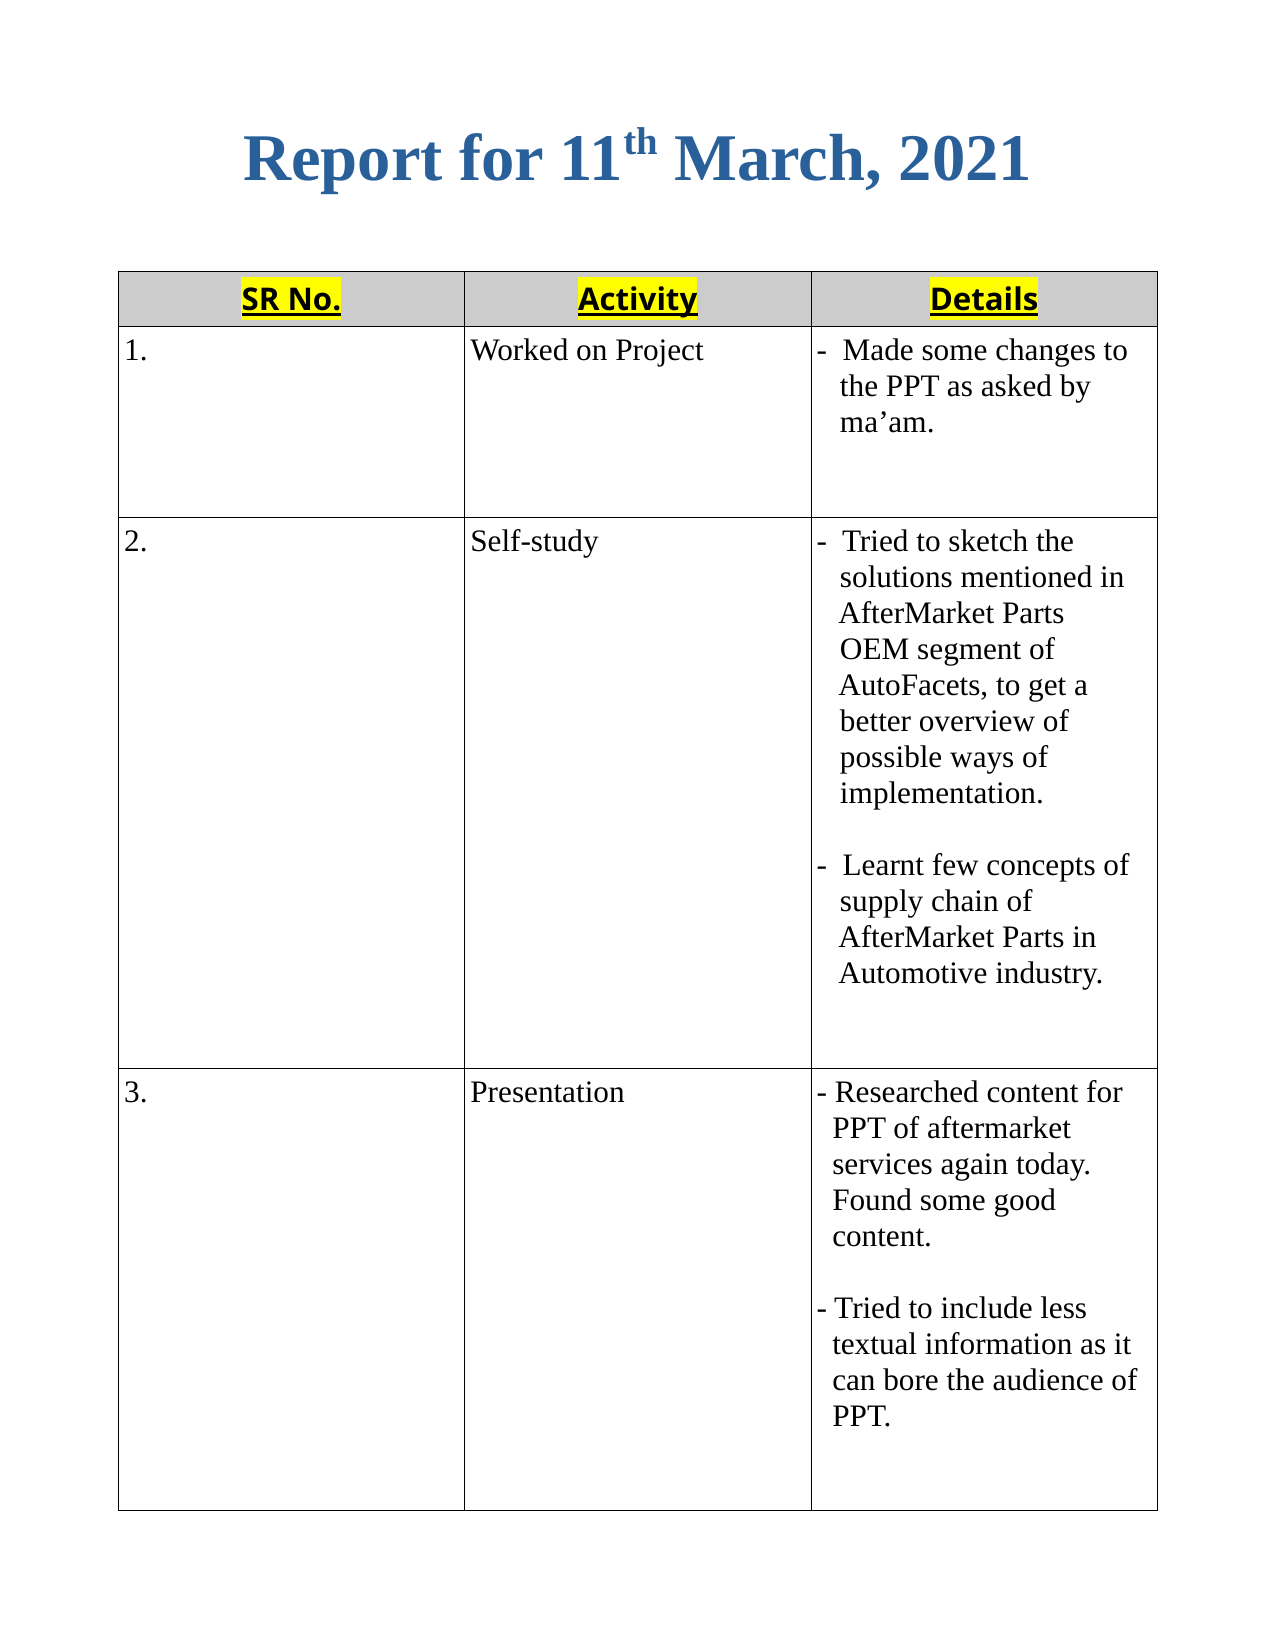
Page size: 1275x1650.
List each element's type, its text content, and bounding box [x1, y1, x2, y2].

table_cell - Researched content for PPT of aftermarket services again today. Found some good content. - Tried to include less textual information as it can bore the audience of PPT. [812, 1069, 1157, 1510]
table_header Details [812, 272, 1157, 326]
text Report for 11th March, 2021 [118, 118, 1157, 195]
table_cell 1. [119, 327, 464, 517]
table_cell Presentation [465, 1069, 811, 1510]
table_cell 3. [119, 1069, 464, 1510]
table_header Activity [465, 272, 811, 326]
table_cell 2. [119, 518, 464, 1067]
table_cell Worked on Project [465, 327, 811, 517]
table_cell - Made some changes to the PPT as asked by ma’am. [812, 327, 1157, 517]
table_cell Self-study [465, 518, 811, 1067]
table_header SR No. [119, 272, 464, 326]
table_cell - Tried to sketch the solutions mentioned in AfterMarket Parts OEM segment of AutoFacets, to get a better overview of possible ways of implementation. - Learnt few concepts of supply chain of AfterMarket Parts in Automotive industry. [812, 518, 1157, 1067]
